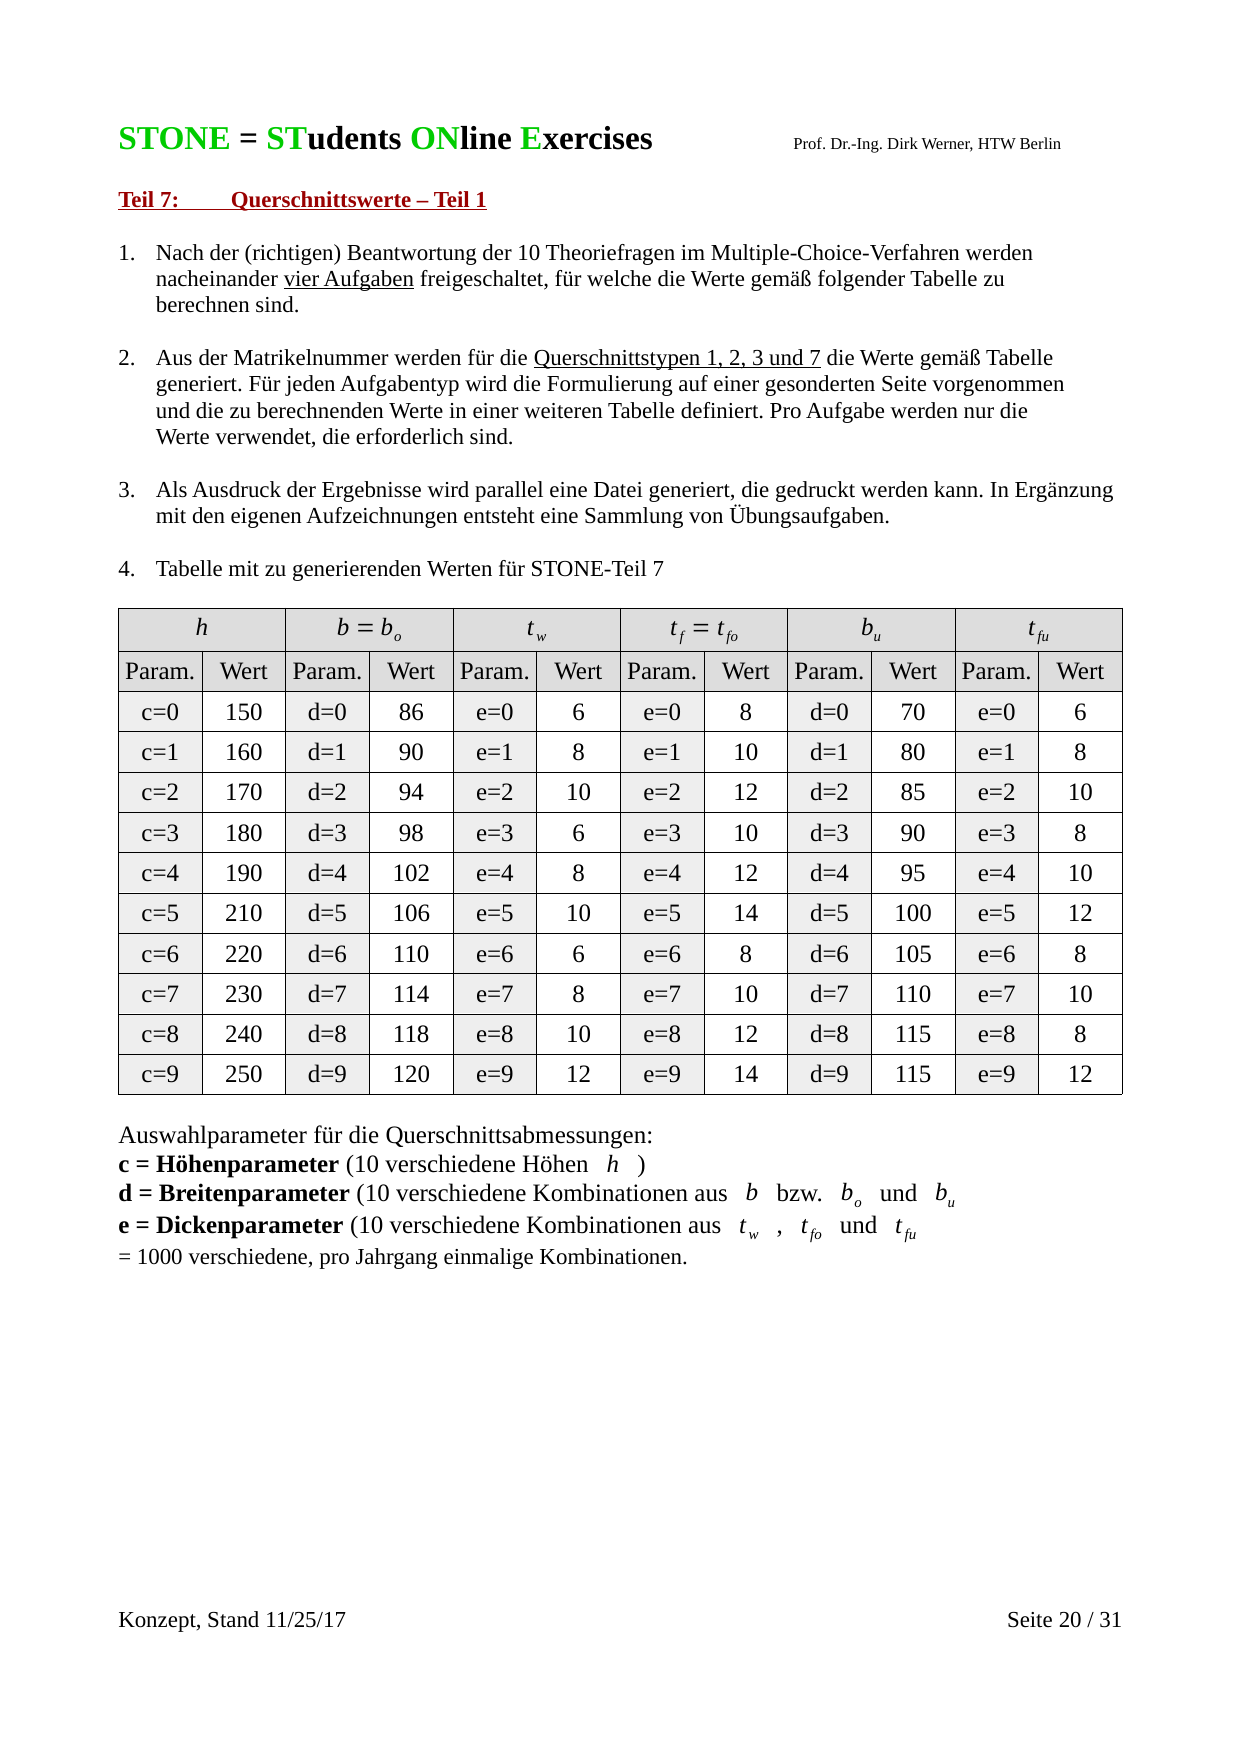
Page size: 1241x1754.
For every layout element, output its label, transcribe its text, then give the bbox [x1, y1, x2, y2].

table_cell 8 [1039, 934, 1122, 973]
table_cell 6 [537, 692, 620, 731]
table_cell 10 [705, 974, 787, 1013]
table_cell 95 [872, 853, 955, 892]
table_cell e=6 [621, 934, 704, 973]
table_cell d=6 [286, 934, 369, 973]
table_cell e=2 [454, 773, 536, 812]
table_cell d=9 [788, 1055, 871, 1094]
table_cell Param. [956, 652, 1038, 691]
table_cell 220 [203, 934, 285, 973]
table_header [956, 609, 1122, 651]
table_cell d=7 [286, 974, 369, 1013]
table_cell e=7 [956, 974, 1038, 1013]
text Werte verwendet, die erforderlich sind. [118, 423, 1122, 449]
table_cell e=1 [956, 732, 1038, 772]
table_cell e=9 [956, 1055, 1038, 1094]
table_cell e=6 [956, 934, 1038, 973]
table_header [454, 609, 620, 651]
table_cell 180 [203, 813, 285, 852]
table_cell 8 [537, 974, 620, 1013]
text 1. Nach der (richtigen) Beantwortung der 10 Theoriefragen im Multiple-Choice-Verfahren werden [118, 239, 1122, 265]
table_cell c=1 [119, 732, 202, 772]
table_cell e=7 [621, 974, 704, 1013]
table_cell e=8 [454, 1015, 536, 1054]
table_cell e=4 [621, 853, 704, 892]
table_cell 190 [203, 853, 285, 892]
table_cell e=8 [621, 1015, 704, 1054]
table_header [788, 609, 955, 651]
table_cell 150 [203, 692, 285, 731]
table_cell Param. [286, 652, 369, 691]
table_cell 6 [537, 934, 620, 973]
table_cell e=1 [621, 732, 704, 772]
table_cell c=3 [119, 813, 202, 852]
table_cell 106 [370, 894, 453, 933]
table_cell c=7 [119, 974, 202, 1013]
table_cell e=9 [621, 1055, 704, 1094]
table_cell Param. [788, 652, 871, 691]
table_cell d=4 [788, 853, 871, 892]
table_cell 12 [705, 773, 787, 812]
table_cell 100 [872, 894, 955, 933]
table_cell 90 [872, 813, 955, 852]
table_cell e=8 [956, 1015, 1038, 1054]
table_cell c=9 [119, 1055, 202, 1094]
table_cell 102 [370, 853, 453, 892]
table_cell e=9 [454, 1055, 536, 1094]
table_cell 12 [1039, 1055, 1122, 1094]
table_cell Param. [119, 652, 202, 691]
table_cell 250 [203, 1055, 285, 1094]
table_cell e=0 [621, 692, 704, 731]
table_cell 105 [872, 934, 955, 973]
table_cell Wert [1039, 652, 1122, 691]
table_cell d=8 [286, 1015, 369, 1054]
table_cell c=5 [119, 894, 202, 933]
text e = Dickenparameter (10 verschiedene Kombinationen aus,und [118, 1210, 1122, 1243]
text Auswahlparameter für die Querschnittsabmessungen: [118, 1121, 1122, 1149]
table_cell 8 [537, 732, 620, 772]
table_cell e=4 [956, 853, 1038, 892]
table_cell 8 [537, 853, 620, 892]
table_cell 115 [872, 1015, 955, 1054]
table_cell Wert [872, 652, 955, 691]
text 3. Als Ausdruck der Ergebnisse wird parallel eine Datei generiert, die gedruckt werden kann. In Ergänzung [118, 476, 1122, 502]
text c = Höhenparameter (10 verschiedene Höhen) [118, 1149, 1122, 1178]
table_cell Param. [454, 652, 536, 691]
table_cell e=0 [956, 692, 1038, 731]
table_cell e=5 [454, 894, 536, 933]
table_cell d=6 [788, 934, 871, 973]
table_cell Param. [621, 652, 704, 691]
table_cell 230 [203, 974, 285, 1013]
table_cell e=1 [454, 732, 536, 772]
table_cell e=7 [454, 974, 536, 1013]
table_cell d=5 [788, 894, 871, 933]
text und die zu berechnenden Werte in einer weiteren Tabelle definiert. Pro Aufgabe werden nur die [118, 397, 1122, 423]
table_cell 10 [1039, 853, 1122, 892]
table_cell d=0 [788, 692, 871, 731]
table_cell 90 [370, 732, 453, 772]
table_cell 110 [370, 934, 453, 973]
table_cell 160 [203, 732, 285, 772]
text = 1000 verschiedene, pro Jahrgang einmalige Kombinationen. [118, 1243, 1122, 1269]
text mit den eigenen Aufzeichnungen entsteht eine Sammlung von Übungsaufgaben. [118, 502, 1122, 528]
table_cell d=2 [286, 773, 369, 812]
table_cell d=1 [286, 732, 369, 772]
table_cell d=1 [788, 732, 871, 772]
table_cell 86 [370, 692, 453, 731]
table_cell e=6 [454, 934, 536, 973]
table_cell 210 [203, 894, 285, 933]
table_cell d=5 [286, 894, 369, 933]
table_cell 12 [1039, 894, 1122, 933]
table_cell 12 [705, 1015, 787, 1054]
table_cell 70 [872, 692, 955, 731]
table_cell 118 [370, 1015, 453, 1054]
table_cell e=5 [956, 894, 1038, 933]
table_cell 110 [872, 974, 955, 1013]
table_cell d=0 [286, 692, 369, 731]
table_cell 10 [705, 732, 787, 772]
table_cell d=4 [286, 853, 369, 892]
table_cell d=8 [788, 1015, 871, 1054]
table_cell Wert [705, 652, 787, 691]
text generiert. Für jeden Aufgabentyp wird die Formulierung auf einer gesonderten Seite vorgenommen [118, 370, 1122, 397]
table_cell e=3 [454, 813, 536, 852]
table_cell 8 [1039, 813, 1122, 852]
table_cell Wert [203, 652, 285, 691]
table_cell 8 [1039, 1015, 1122, 1054]
table_cell 12 [537, 1055, 620, 1094]
table_cell e=4 [454, 853, 536, 892]
table_cell 12 [705, 853, 787, 892]
table_cell 120 [370, 1055, 453, 1094]
table_cell d=3 [788, 813, 871, 852]
table_cell d=9 [286, 1055, 369, 1094]
table_cell Wert [370, 652, 453, 691]
table_cell c=6 [119, 934, 202, 973]
table_cell Wert [537, 652, 620, 691]
table_cell 170 [203, 773, 285, 812]
table_cell e=5 [621, 894, 704, 933]
table_cell e=0 [454, 692, 536, 731]
table_cell 10 [705, 813, 787, 852]
table_header [119, 609, 285, 651]
table_cell 14 [705, 1055, 787, 1094]
table_cell c=0 [119, 692, 202, 731]
table_cell 10 [537, 1015, 620, 1054]
table_cell c=4 [119, 853, 202, 892]
table_cell d=7 [788, 974, 871, 1013]
table_header [286, 609, 453, 651]
table_cell c=2 [119, 773, 202, 812]
table_cell 240 [203, 1015, 285, 1054]
table_cell c=8 [119, 1015, 202, 1054]
text d = Breitenparameter (10 verschiedene Kombinationen ausbzw.und [118, 1178, 1122, 1210]
text nacheinander vier Aufgaben freigeschaltet, für welche die Werte gemäß folgender Tabelle zu [118, 265, 1122, 291]
table_cell 6 [537, 813, 620, 852]
table_header [621, 609, 787, 651]
table_cell 94 [370, 773, 453, 812]
table_cell e=2 [621, 773, 704, 812]
text 4. Tabelle mit zu generierenden Werten für STONE-Teil 7 [118, 555, 1122, 581]
text Teil 7: Querschnittswerte – Teil 1 [118, 186, 1122, 212]
table_cell 10 [1039, 974, 1122, 1013]
table_cell 98 [370, 813, 453, 852]
table_cell e=2 [956, 773, 1038, 812]
table_cell 10 [537, 894, 620, 933]
table_cell 114 [370, 974, 453, 1013]
text 2. Aus der Matrikelnummer werden für die Querschnittstypen 1, 2, 3 und 7 die Werte gemäß Tabelle [118, 344, 1122, 370]
table_cell 10 [537, 773, 620, 812]
table_cell e=3 [621, 813, 704, 852]
table_cell d=3 [286, 813, 369, 852]
table_cell 80 [872, 732, 955, 772]
table_cell 8 [705, 692, 787, 731]
table_cell 8 [1039, 732, 1122, 772]
table_cell 10 [1039, 773, 1122, 812]
table_cell 115 [872, 1055, 955, 1094]
table_cell e=3 [956, 813, 1038, 852]
text berechnen sind. [118, 291, 1122, 318]
table_cell 85 [872, 773, 955, 812]
table_cell 6 [1039, 692, 1122, 731]
table_cell d=2 [788, 773, 871, 812]
table_cell 14 [705, 894, 787, 933]
table_cell 8 [705, 934, 787, 973]
